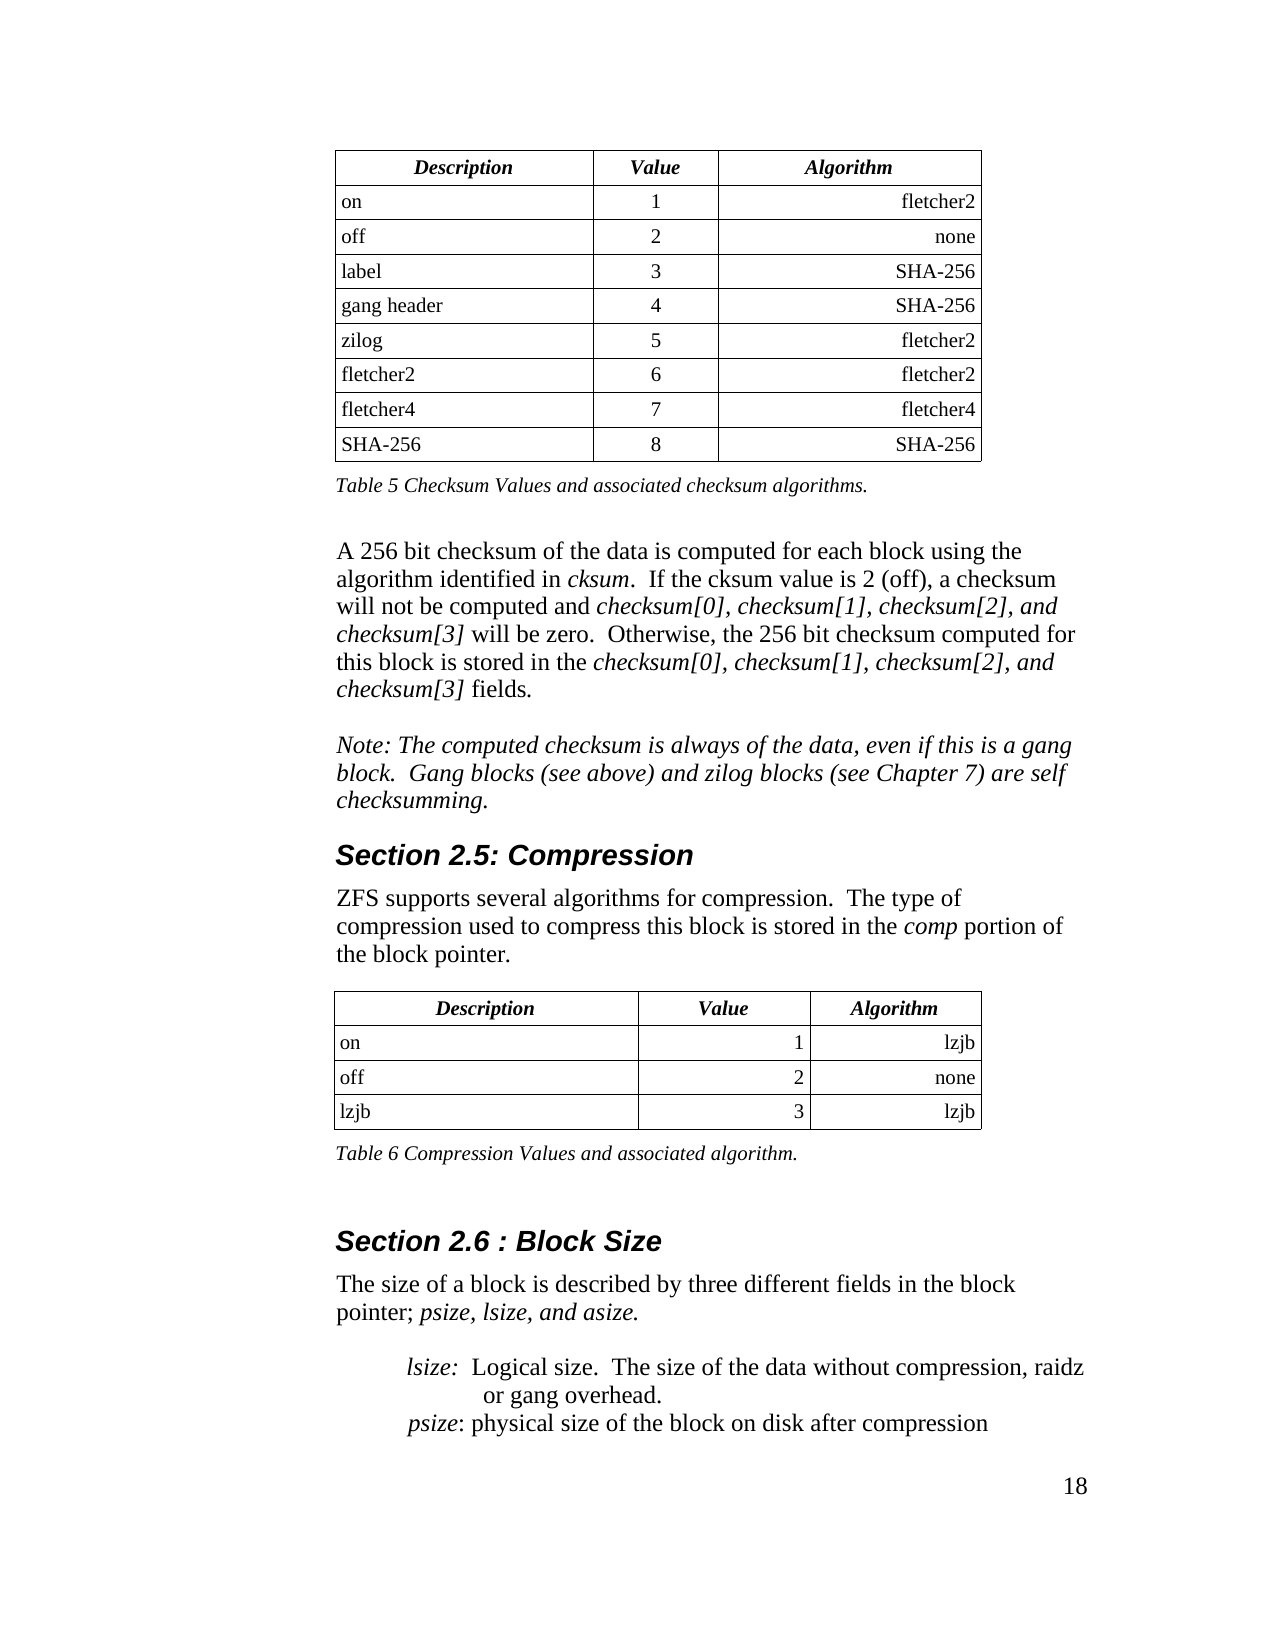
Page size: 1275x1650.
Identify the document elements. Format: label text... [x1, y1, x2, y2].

table_cell fletcher2 [719, 359, 981, 392]
table_cell off [335, 1061, 638, 1094]
table_cell 7 [594, 393, 718, 427]
table_cell 1 [594, 186, 718, 219]
text psize: physical size of the block on disk after compression [408, 1409, 1087, 1436]
table_cell fletcher4 [719, 393, 981, 427]
table_cell 3 [594, 255, 718, 288]
table_header Description [336, 151, 593, 185]
table_cell SHA-256 [719, 428, 981, 461]
table_cell none [811, 1061, 981, 1094]
table_cell on [335, 1026, 638, 1060]
table_cell fletcher4 [336, 393, 593, 427]
table_cell fletcher2 [336, 359, 593, 392]
table_cell label [336, 255, 593, 288]
table_cell fletcher2 [719, 324, 981, 358]
text Table 5 Checksum Values and associated checksum algorithms. [187, 474, 1087, 497]
table_cell 5 [594, 324, 718, 358]
table_cell on [336, 186, 593, 219]
text lsize: Logical size. The size of the data without compression, raidz or gang overhead. [406, 1353, 1087, 1409]
text Note: The computed checksum is always of the data, even if this is a gang block. Gang blocks (see above) and zilog blocks (see Chapter 7) are self checksumming. [336, 731, 1087, 814]
table_cell 1 [639, 1026, 810, 1060]
table_cell SHA-256 [719, 289, 981, 323]
table_cell 2 [639, 1061, 810, 1094]
table_cell lzjb [811, 1026, 981, 1060]
table_header Algorithm [811, 992, 981, 1025]
table_header Value [594, 151, 718, 185]
text A 256 bit checksum of the data is computed for each block using the algorithm identified in cksum. If the cksum value is 2 (off), a checksum will not be computed and checksum[0], checksum[1], checksum[2], and checksum[3] will be zero. Otherwise, the 256 bit checksum computed for this block is stored in the checksum[0], checksum[1], checksum[2], and checksum[3] fields. [336, 537, 1087, 703]
table_cell fletcher2 [719, 186, 981, 219]
table_cell 3 [639, 1095, 810, 1129]
subtitle Section 2.5: Compression [187, 839, 1087, 872]
table_cell zilog [336, 324, 593, 358]
table_cell lzjb [335, 1095, 638, 1129]
table_header Description [335, 992, 638, 1025]
table_cell lzjb [811, 1095, 981, 1129]
table_cell 6 [594, 359, 718, 392]
subtitle Section 2.6 : Block Size [187, 1225, 1087, 1258]
table_cell SHA-256 [336, 428, 593, 461]
table_header Algorithm [719, 151, 981, 185]
text ZFS supports several algorithms for compression. The type of compression used to compress this block is stored in the comp portion of the block pointer. [336, 884, 1087, 967]
text Table 6 Compression Values and associated algorithm. [187, 1141, 1087, 1164]
table_header Value [639, 992, 810, 1025]
table_cell SHA-256 [719, 255, 981, 288]
table_cell none [719, 220, 981, 254]
table_cell off [336, 220, 593, 254]
table_cell 2 [594, 220, 718, 254]
text The size of a block is described by three different fields in the block pointer; psize, lsize, and asize. [336, 1270, 1087, 1326]
table_cell 8 [594, 428, 718, 461]
table_cell 4 [594, 289, 718, 323]
table_cell gang header [336, 289, 593, 323]
